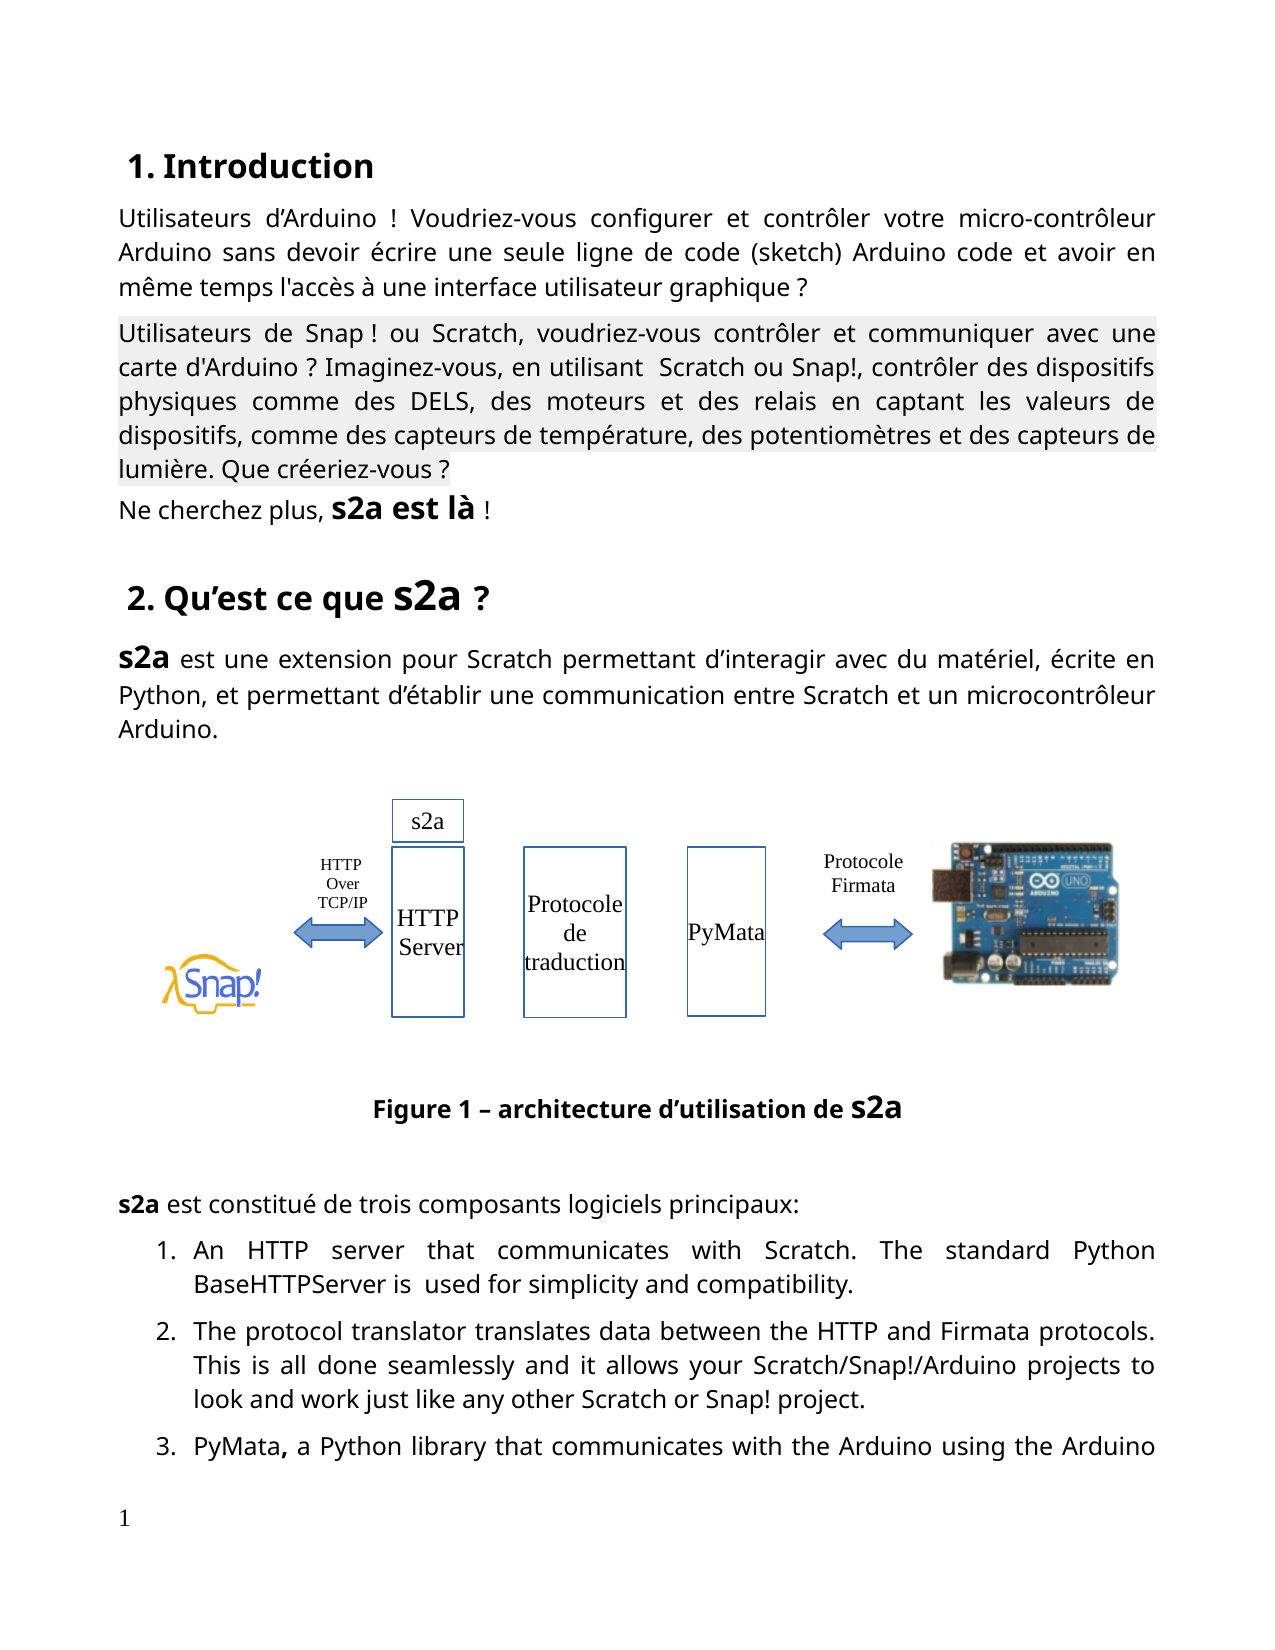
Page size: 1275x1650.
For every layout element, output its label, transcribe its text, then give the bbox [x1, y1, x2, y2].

picture [912, 826, 1155, 1005]
text Figure 1 – architecture d’utilisation de s2a [118, 1084, 1157, 1127]
text Ne cherchez plus, s2a est là ! [118, 486, 1157, 529]
text s2a est une extension pour Scratch permettant d’interagir avec du matériel, écrite en Python, et permettant d’établir une communication entre Scratch et un microcontrôleur Arduino. [118, 635, 1157, 746]
list The protocol translator translates data between the HTTP and Firmata protocols. This is all done seamlessly and it allows your Scratch/Snap!/Arduino projects to look and work just like any other Scratch or Snap! project. [156, 1313, 1157, 1416]
text s2a est constitué de trois composants logiciels principaux: [118, 1186, 1157, 1220]
list PyMata, a Python library that communicates with the Arduino using the Arduino [156, 1428, 1157, 1462]
subtitle Introduction [118, 143, 1157, 188]
text Utilisateurs d’Arduino ! Voudriez-vous configurer et contrôler votre micro-contrôleur Arduino sans devoir écrire une seule ligne de code (sketch) Arduino code et avoir en même temps l'accès à une interface utilisateur graphique ? [118, 201, 1157, 303]
text Utilisateurs de Snap ! ou Scratch, voudriez-vous contrôler et communiquer avec une carte d'Arduino ? Imaginez-vous, en utilisant Scratch ou Snap!, contrôler des dispositifs physiques comme des DELS, des moteurs et des relais en captant les valeurs de dispositifs, comme des capteurs de température, des potentiomètres et des capteurs de lumière. Que créeriez-vous ? [118, 316, 1157, 486]
list An HTTP server that communicates with Scratch. The standard Python BaseHTTPServer is used for simplicity and compatibility. [156, 1233, 1157, 1301]
subtitle Qu’est ce que s2a ? [118, 566, 1157, 623]
picture [159, 947, 265, 1023]
